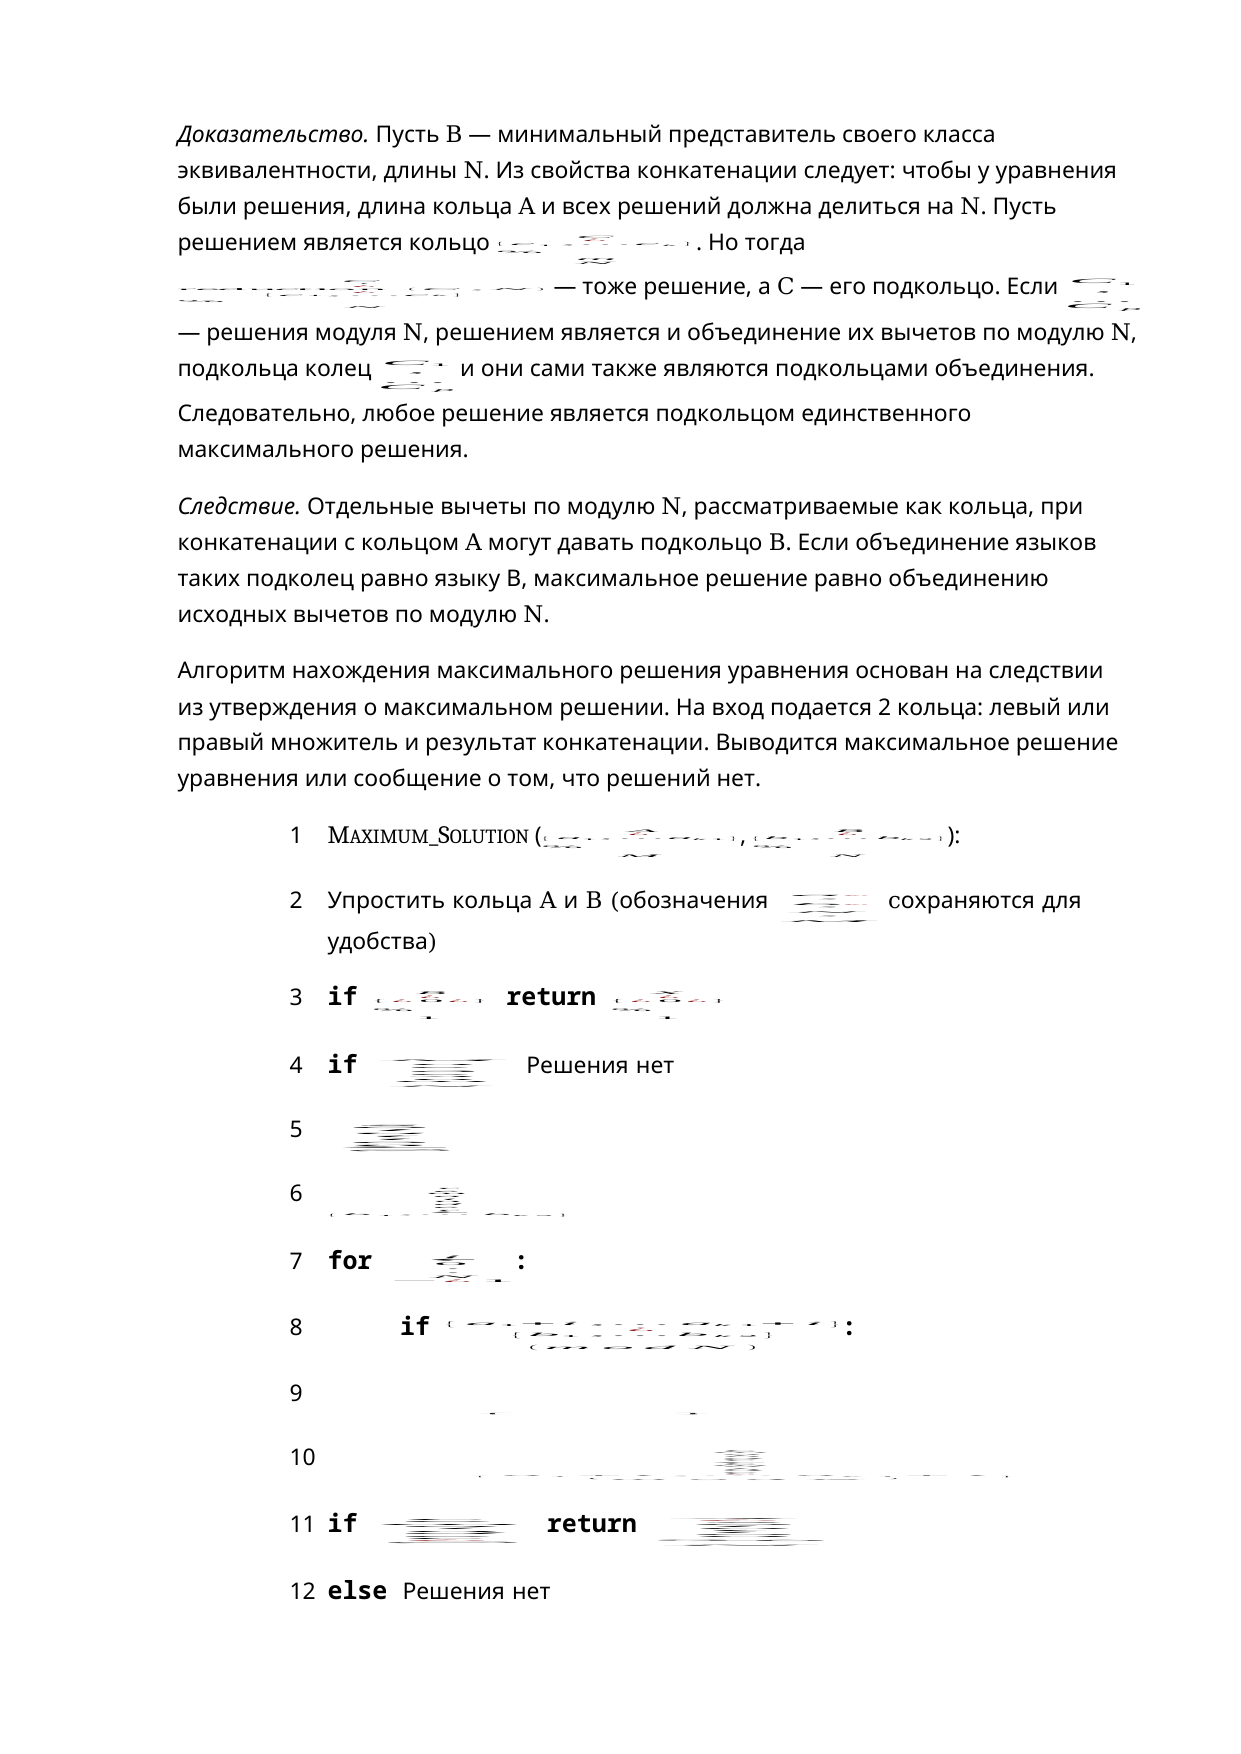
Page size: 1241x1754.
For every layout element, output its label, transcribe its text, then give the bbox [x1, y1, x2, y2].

list for : [289, 1242, 1152, 1283]
list if : [289, 1309, 1152, 1351]
list if return [289, 1506, 1152, 1546]
list if Решения нет [289, 1047, 1152, 1087]
text Алгоритм нахождения максимального решения уравнения основан на следствии из утверждения о максимальном решении. На вход подается 2 кольца: левый или правый множитель и результат конкатенации. Выводится максимальное решение уравнения или сообщение о том, что решений нет. [177, 654, 1152, 793]
list Упростить кольца A и B (обозначения cохраняются для удобства) [289, 884, 1152, 954]
text Следствие. Отдельные вычеты по модулю N, рассматриваемые как кольца, при конкатенации с кольцом A могут давать подкольцо B. Если объединение языков таких подколец равно языку B, максимальное решение равно объединению исходных вычетов по модулю N. [177, 490, 1152, 629]
list Maximum_Solution (, ): [289, 819, 1152, 858]
list if return [289, 979, 1152, 1021]
list else Решения нет [289, 1572, 1152, 1606]
text Доказательство. Пусть B — минимальный представитель своего класса эквивалентности, длины N. Из свойства конкатенации следует: чтобы у уравнения были решения, длина кольца A и всех решений должна делиться на N. Пусть решением является кольцо . Но тогда — тоже решение, а C — его подкольцо. Если — решения модуля N, решением является и объединение их вычетов по модулю N, подкольца колец и они сами также являются подкольцами объединения. Следовательно, любое решение является подкольцом единственного максимального решения. [177, 118, 1152, 464]
